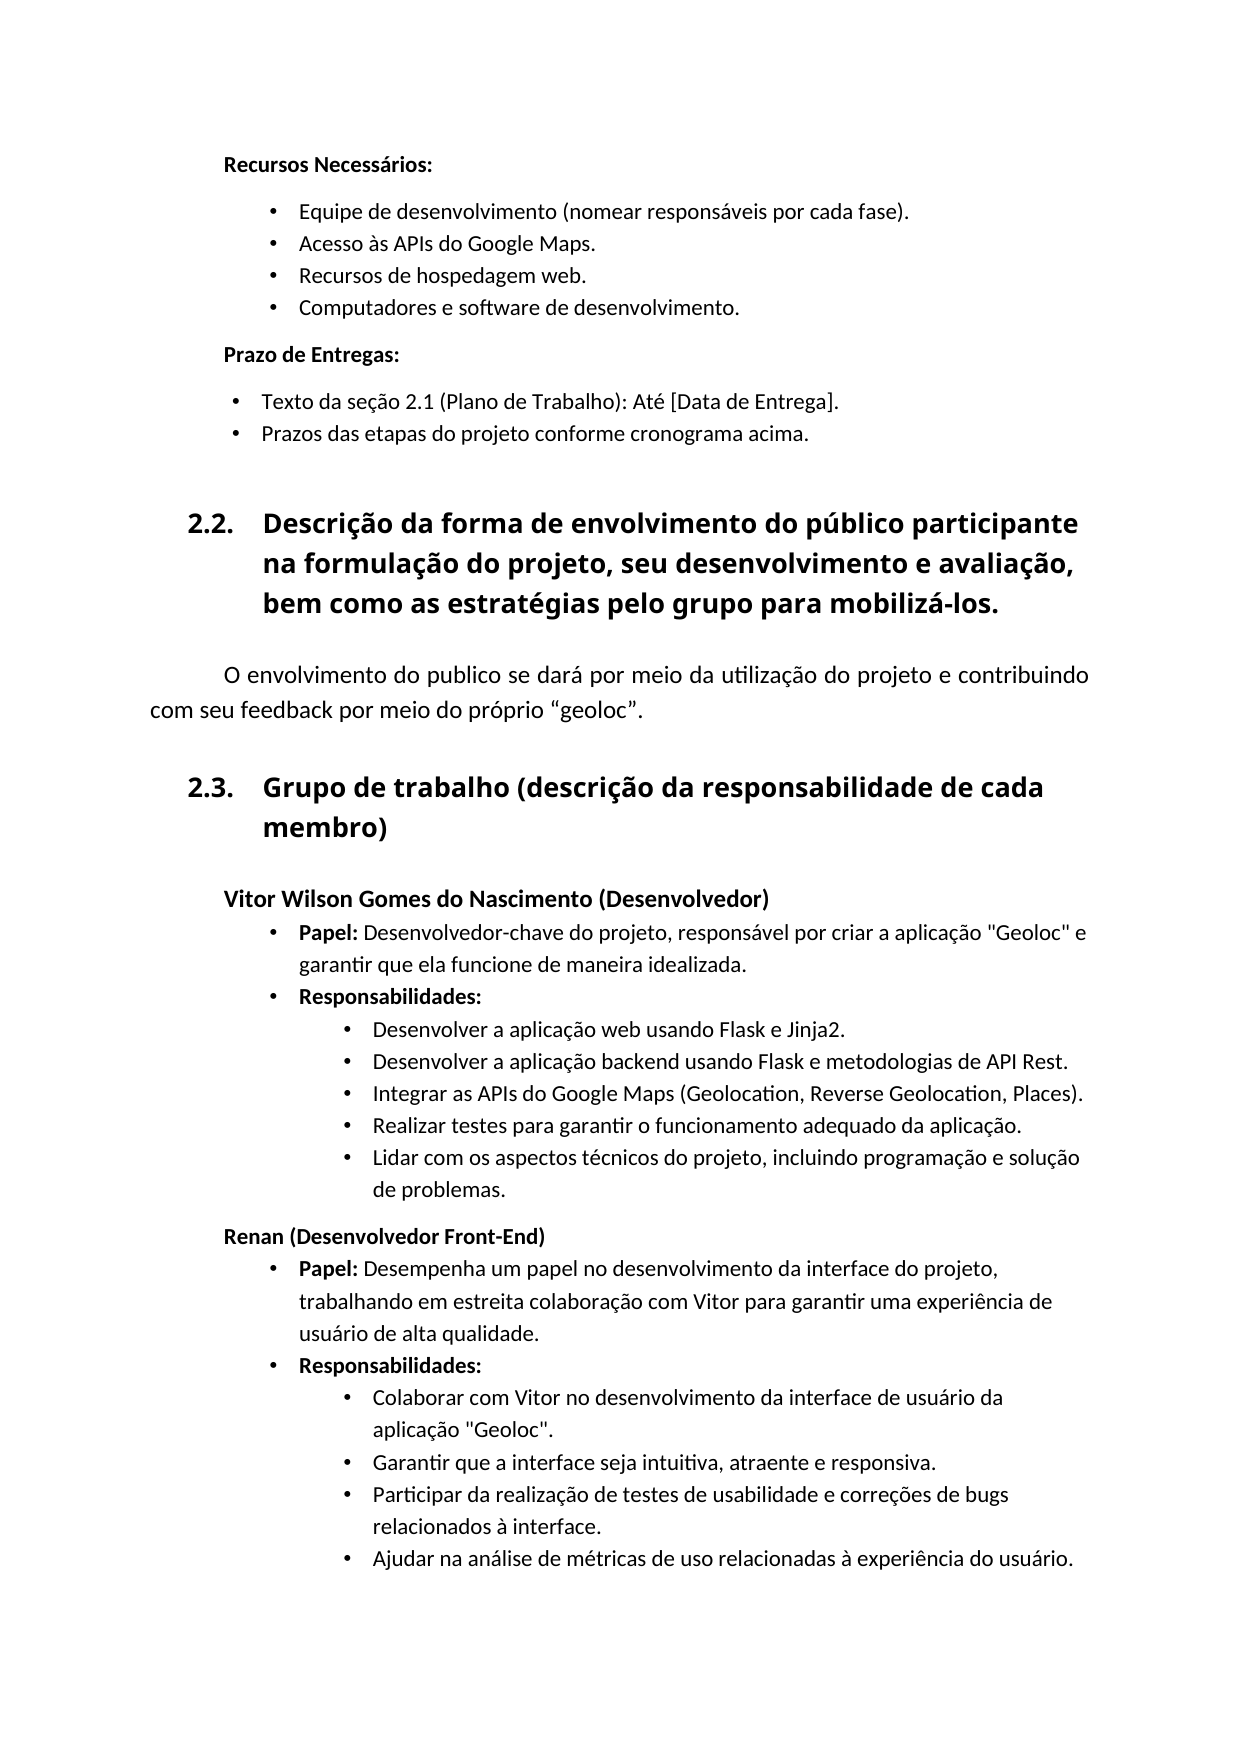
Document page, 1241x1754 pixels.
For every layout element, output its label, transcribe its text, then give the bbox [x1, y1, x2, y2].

list Computadores e software de desenvolvimento. [269, 293, 1090, 321]
list Papel: Desempenha um papel no desenvolvimento da interface do projeto, trabalhando em estreita colaboração com Vitor para garantir uma experiência de usuário de alta qualidade. [269, 1254, 1090, 1347]
list Garantir que a interface seja intuitiva, atraente e responsiva. [343, 1448, 1090, 1476]
subtitle Grupo de trabalho (descrição da responsabilidade de cada membro) [187, 768, 1090, 845]
list Realizar testes para garantir o funcionamento adequado da aplicação. [343, 1111, 1090, 1139]
text Recursos Necessários: [150, 150, 1090, 178]
list Participar da realização de testes de usabilidade e correções de bugs relacionados à interface. [343, 1480, 1090, 1540]
list Desenvolver a aplicação backend usando Flask e metodologias de API Rest. [343, 1047, 1090, 1075]
list Texto da seção 2.1 (Plano de Trabalho): Até [Data de Entrega]. [232, 387, 1090, 415]
subtitle Descrição da forma de envolvimento do público participante na formulação do projeto, seu desenvolvimento e avaliação, bem como as estratégias pelo grupo para mobilizá-los. [187, 505, 1090, 621]
text O envolvimento do publico se dará por meio da utilização do projeto e contribuindo com seu feedback por meio do próprio “geoloc”. [150, 659, 1090, 725]
list Lidar com os aspectos técnicos do projeto, incluindo programação e solução de problemas. [343, 1143, 1090, 1204]
list Equipe de desenvolvimento (nomear responsáveis por cada fase). [269, 197, 1090, 225]
list Responsabilidades: [269, 1351, 1090, 1379]
text Prazo de Entregas: [150, 340, 1090, 368]
text Renan (Desenvolvedor Front-End) [150, 1222, 1090, 1250]
list Colaborar com Vitor no desenvolvimento da interface de usuário da aplicação "Geoloc". [343, 1383, 1090, 1443]
list Papel: Desenvolvedor-chave do projeto, responsável por criar a aplicação "Geoloc" e garantir que ela funcione de maneira idealizada. [269, 918, 1090, 978]
list Acesso às APIs do Google Maps. [269, 229, 1090, 257]
list Ajudar na análise de métricas de uso relacionadas à experiência do usuário. [343, 1544, 1090, 1572]
text Vitor Wilson Gomes do Nascimento (Desenvolvedor) [150, 883, 1090, 914]
list Recursos de hospedagem web. [269, 261, 1090, 289]
list Desenvolver a aplicação web usando Flask e Jinja2. [343, 1015, 1090, 1043]
list Prazos das etapas do projeto conforme cronograma acima. [232, 419, 1090, 447]
list Responsabilidades: [269, 982, 1090, 1011]
list Integrar as APIs do Google Maps (Geolocation, Reverse Geolocation, Places). [343, 1079, 1090, 1107]
